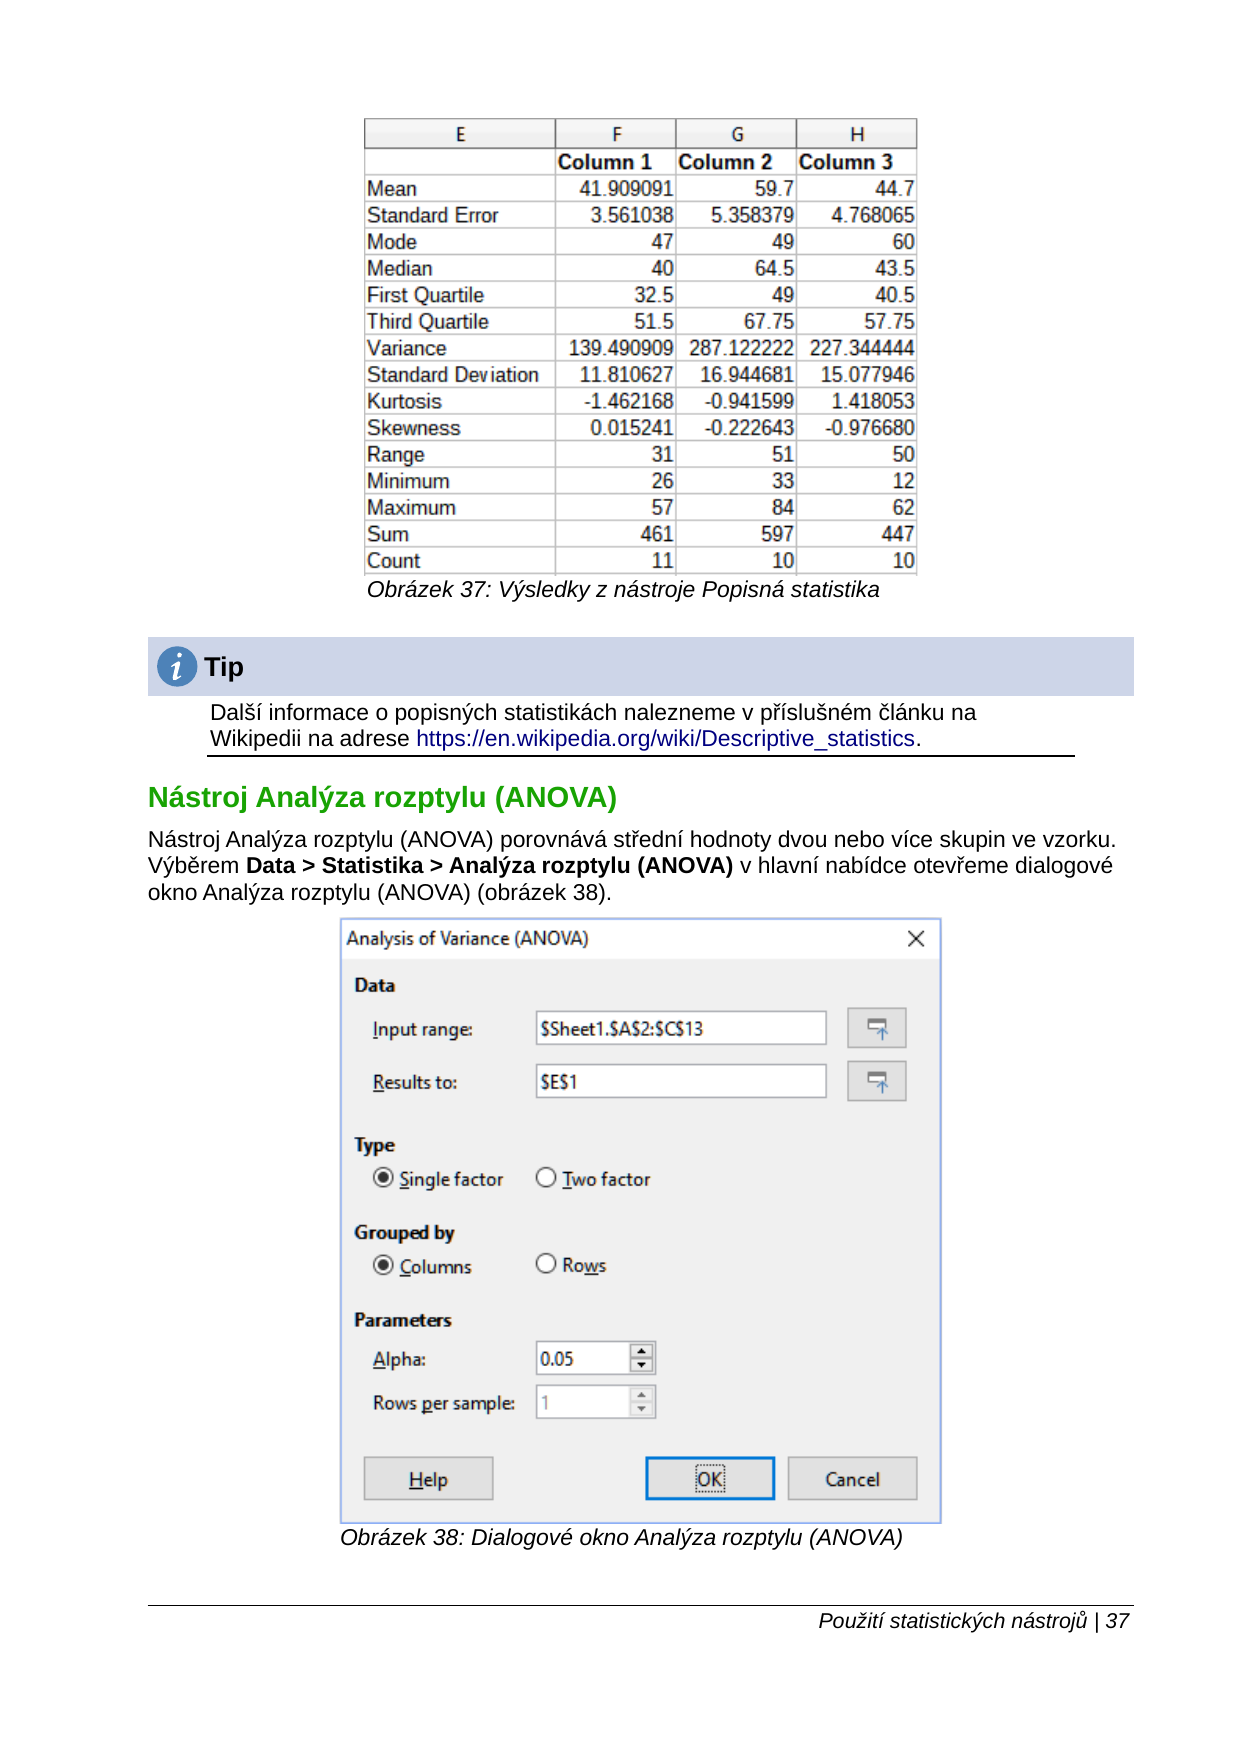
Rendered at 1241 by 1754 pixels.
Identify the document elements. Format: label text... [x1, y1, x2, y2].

text Další informace o popisných statistikách nalezneme v příslušném článku na Wikipedii na adrese https://en.wikipedia.org/wiki/Descriptive_statistics. [207, 696, 1075, 755]
picture [339, 917, 943, 1524]
subtitle Tip [148, 637, 1134, 696]
text Nástroj Analýza rozptylu (ANOVA) porovnává střední hodnoty dvou nebo více skupin ve vzorku. Výběrem Data > Statistika > Analýza rozptylu (ANOVA) v hlavní nabídce otevřeme dialogové okno Analýza rozptylu (ANOVA) (obrázek 38). [148, 826, 1134, 905]
subtitle Nástroj Analýza rozptylu (ANOVA) [148, 781, 1134, 814]
picture [364, 118, 918, 576]
text Obrázek 38: Dialogové okno Analýza rozptylu (ANOVA) [340, 1524, 942, 1550]
text Obrázek 37: Výsledky z nástroje Popisná statistika [367, 576, 915, 602]
